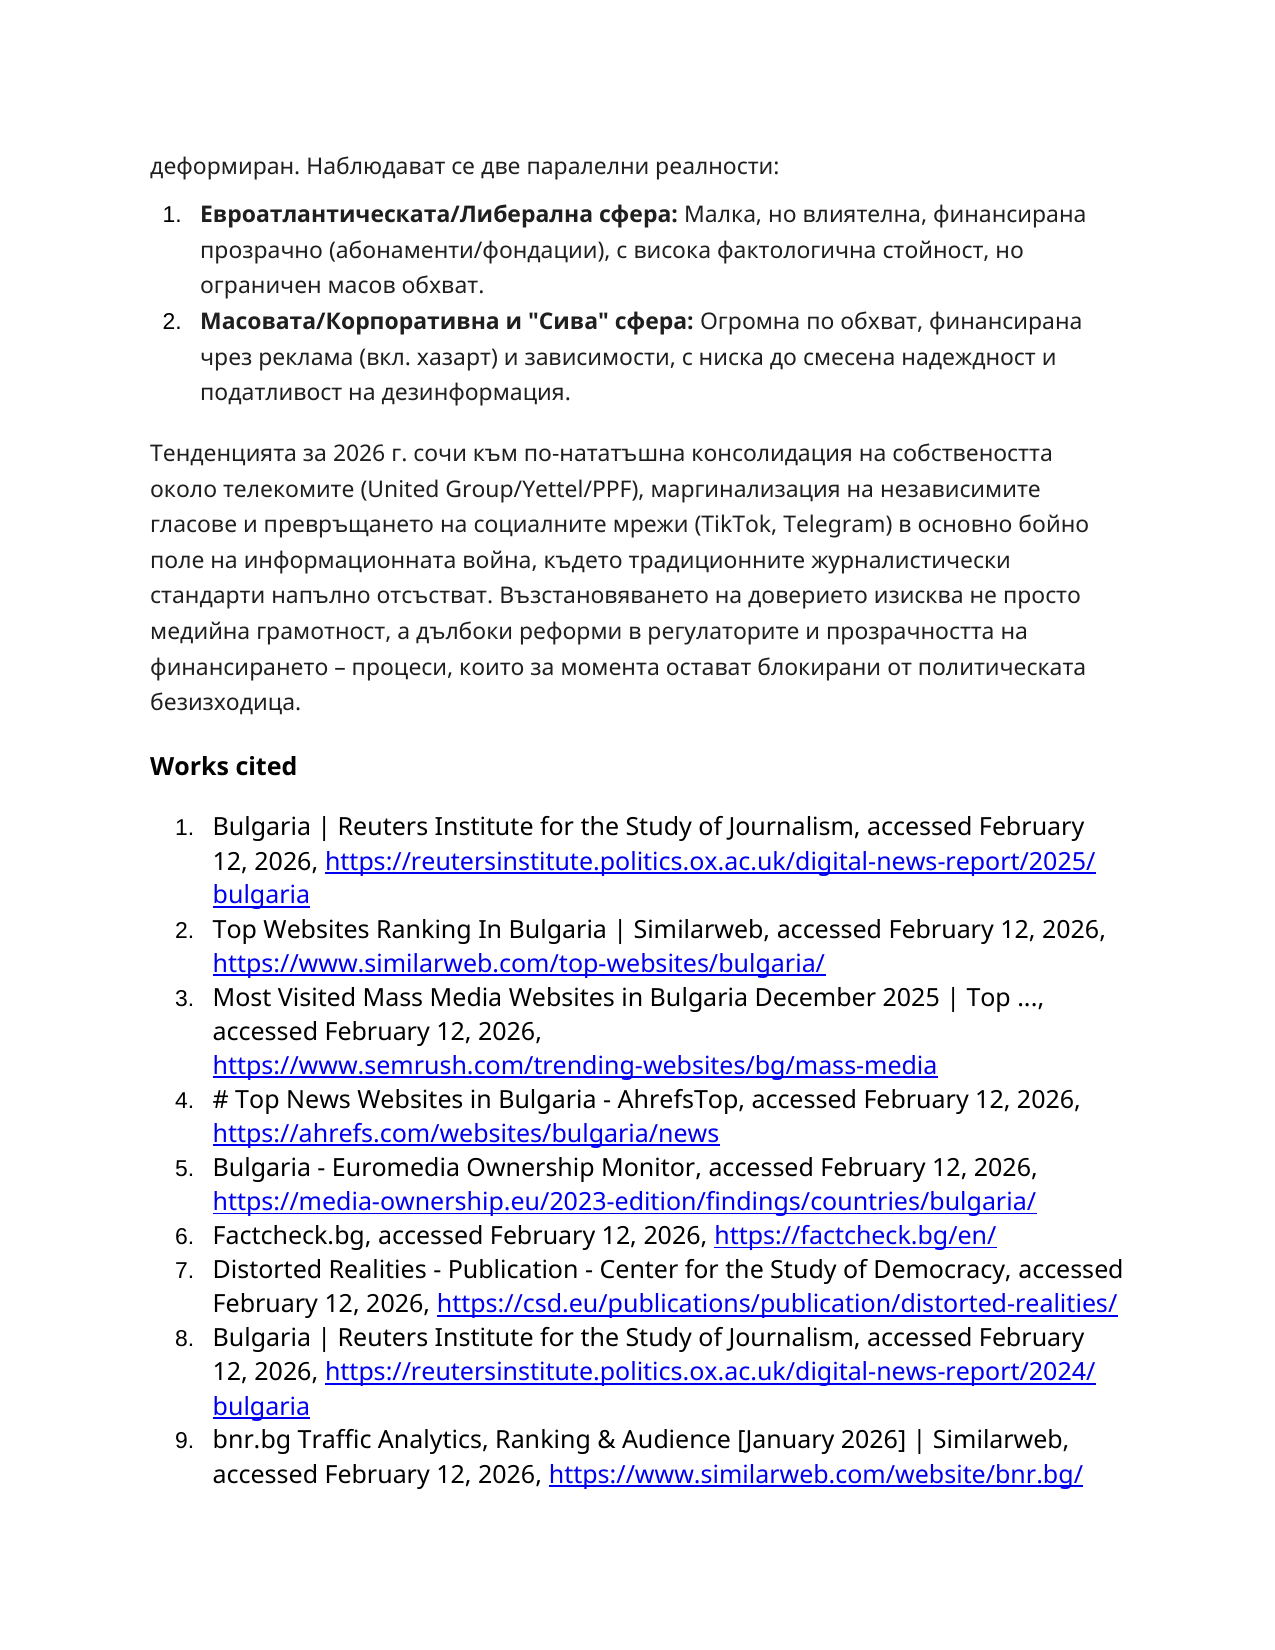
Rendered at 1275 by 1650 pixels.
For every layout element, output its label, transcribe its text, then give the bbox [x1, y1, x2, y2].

list # Top News Websites in Bulgaria - AhrefsTop, accessed February 12, 2026, https://ahrefs.com/websites/bulgaria/news [175, 1082, 1125, 1150]
list Distorted Realities - Publication - Center for the Study of Democracy, accessed February 12, 2026, https://csd.eu/publications/publication/distorted-realities/ [175, 1252, 1125, 1320]
list Евроатлантическата/Либерална сфера: Малка, но влиятелна, финансирана прозрачно (абонаменти/фондации), с висока фактологична стойност, но ограничен масов обхват. [162, 198, 1125, 301]
list Bulgaria | Reuters Institute for the Study of Journalism, accessed February 12, 2026, https://reutersinstitute.politics.ox.ac.uk/digital-news-report/2025/bulgaria [175, 809, 1125, 911]
text деформиран. Наблюдават се две паралелни реалности: [150, 150, 1125, 181]
text Тенденцията за 2026 г. сочи към по-нататъшна консолидация на собствеността около телекомите (United Group/Yettel/PPF), маргинализация на независимите гласове и превръщането на социалните мрежи (TikTok, Telegram) в основно бойно поле на информационната война, където традиционните журналистически стандарти напълно отсъстват. Възстановяването на доверието изисква не просто медийна грамотност, а дълбоки реформи в регулаторите и прозрачността на финансирането – процеси, които за момента остават блокирани от политическата безизходица. [150, 437, 1125, 717]
list Bulgaria - Euromedia Ownership Monitor, accessed February 12, 2026, https://media-ownership.eu/2023-edition/findings/countries/bulgaria/ [175, 1150, 1125, 1218]
list Factcheck.bg, accessed February 12, 2026, https://factcheck.bg/en/ [175, 1218, 1125, 1252]
list Масовата/Корпоративна и "Сива" сфера: Огромна по обхват, финансирана чрез реклама (вкл. хазарт) и зависимости, с ниска до смесена надеждност и податливост на дезинформация. [162, 305, 1125, 407]
list Most Visited Mass Media Websites in Bulgaria December 2025 | Top ..., accessed February 12, 2026, https://www.semrush.com/trending-websites/bg/mass-media [175, 979, 1125, 1082]
subtitle Works cited [150, 748, 1125, 782]
list Bulgaria | Reuters Institute for the Study of Journalism, accessed February 12, 2026, https://reutersinstitute.politics.ox.ac.uk/digital-news-report/2024/bulgaria [175, 1320, 1125, 1422]
list bnr.bg Traffic Analytics, Ranking & Audience [January 2026] | Similarweb, accessed February 12, 2026, https://www.similarweb.com/website/bnr.bg/ [175, 1422, 1125, 1490]
list Top Websites Ranking In Bulgaria | Similarweb, accessed February 12, 2026, https://www.similarweb.com/top-websites/bulgaria/ [175, 911, 1125, 979]
